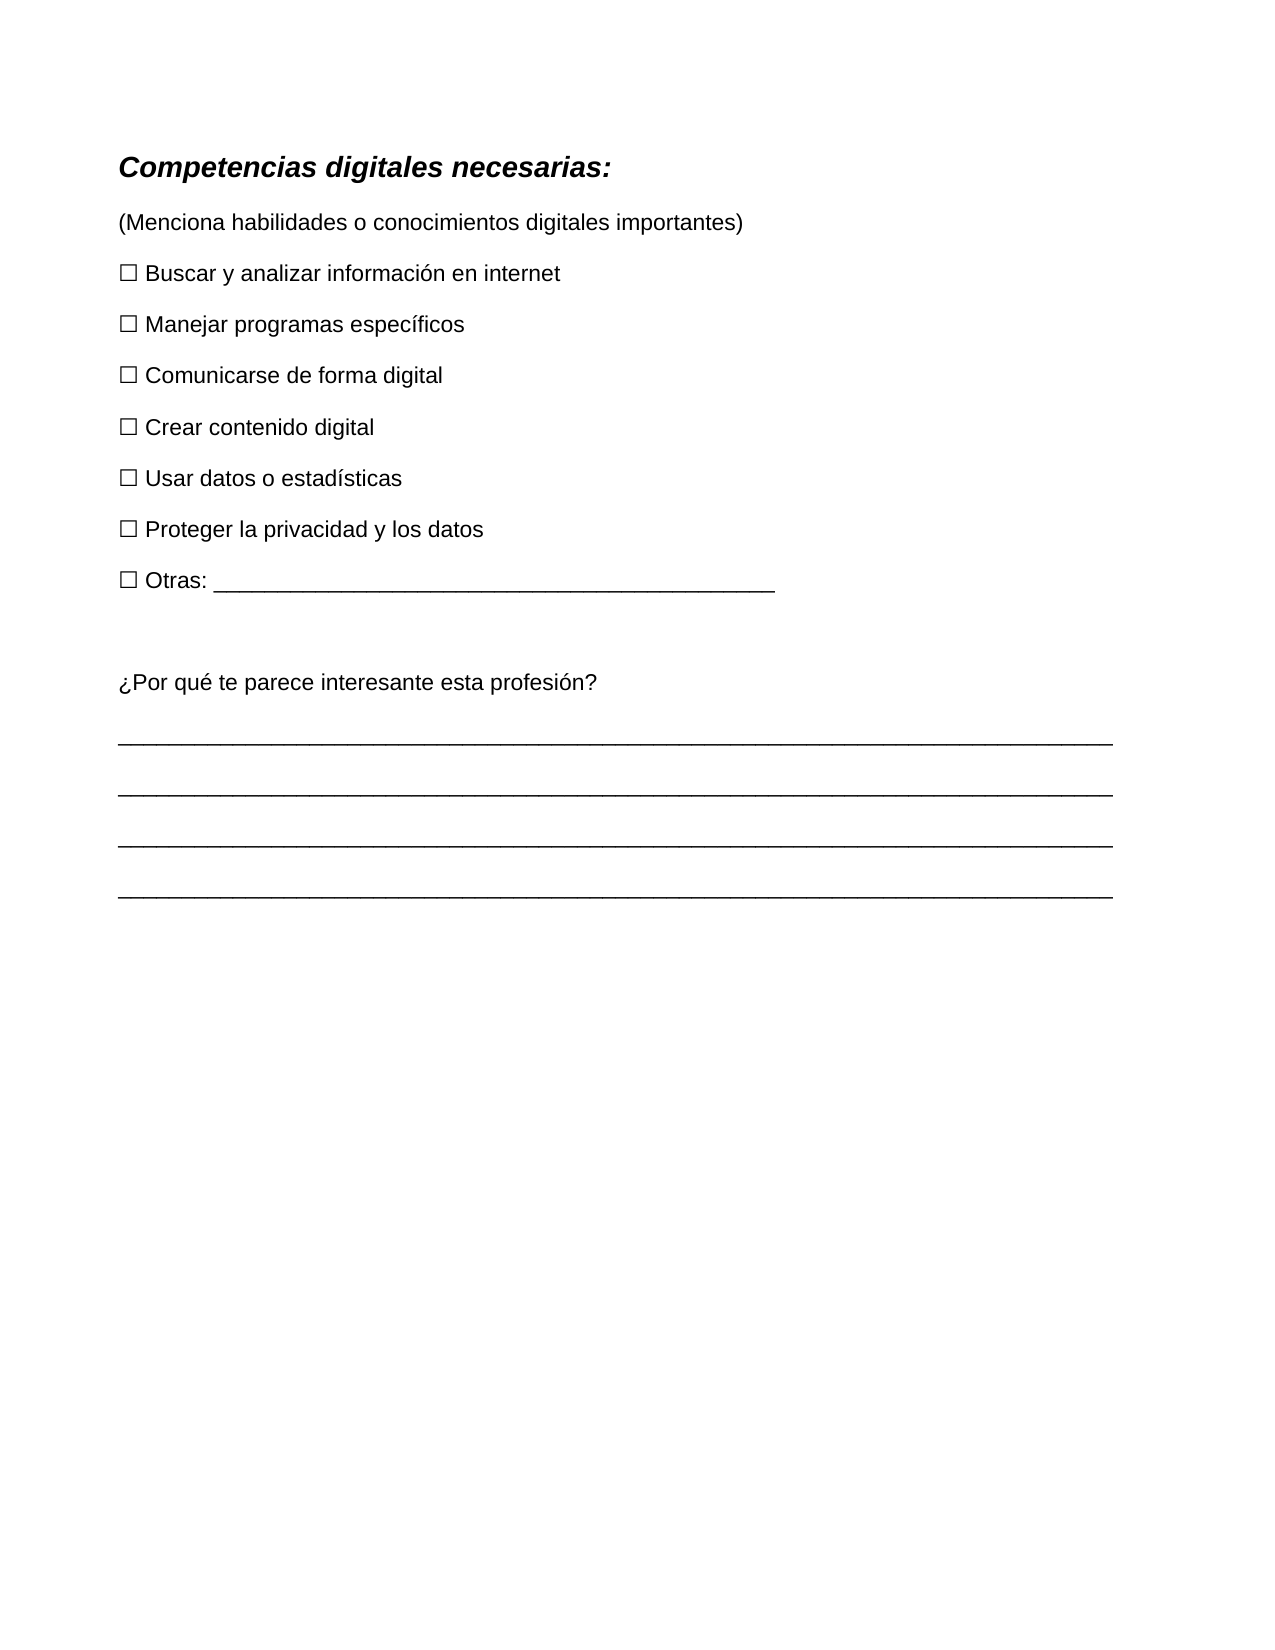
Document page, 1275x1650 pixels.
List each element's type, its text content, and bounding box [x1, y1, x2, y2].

text ☐ Comunicarse de forma digital [118, 362, 1157, 389]
text ¿Por qué te parece interesante esta profesión? [118, 669, 1157, 695]
text ☐ Buscar y analizar información en internet [118, 260, 1157, 287]
text (Menciona habilidades o conocimientos digitales importantes) [118, 209, 1157, 236]
text ☐ Manejar programas específicos [118, 311, 1157, 338]
text ☐ Crear contenido digital [118, 413, 1157, 440]
text ______________________________________________________________________________ [118, 873, 1157, 899]
text Competencias digitales necesarias: [118, 150, 1157, 183]
text ______________________________________________________________________________ [118, 822, 1157, 848]
text ______________________________________________________________________________ [118, 771, 1157, 797]
text ______________________________________________________________________________ [118, 720, 1157, 746]
text ☐ Usar datos o estadísticas [118, 464, 1157, 491]
text ☐ Otras: ____________________________________________ [118, 567, 1157, 593]
text ☐ Proteger la privacidad y los datos [118, 516, 1157, 542]
